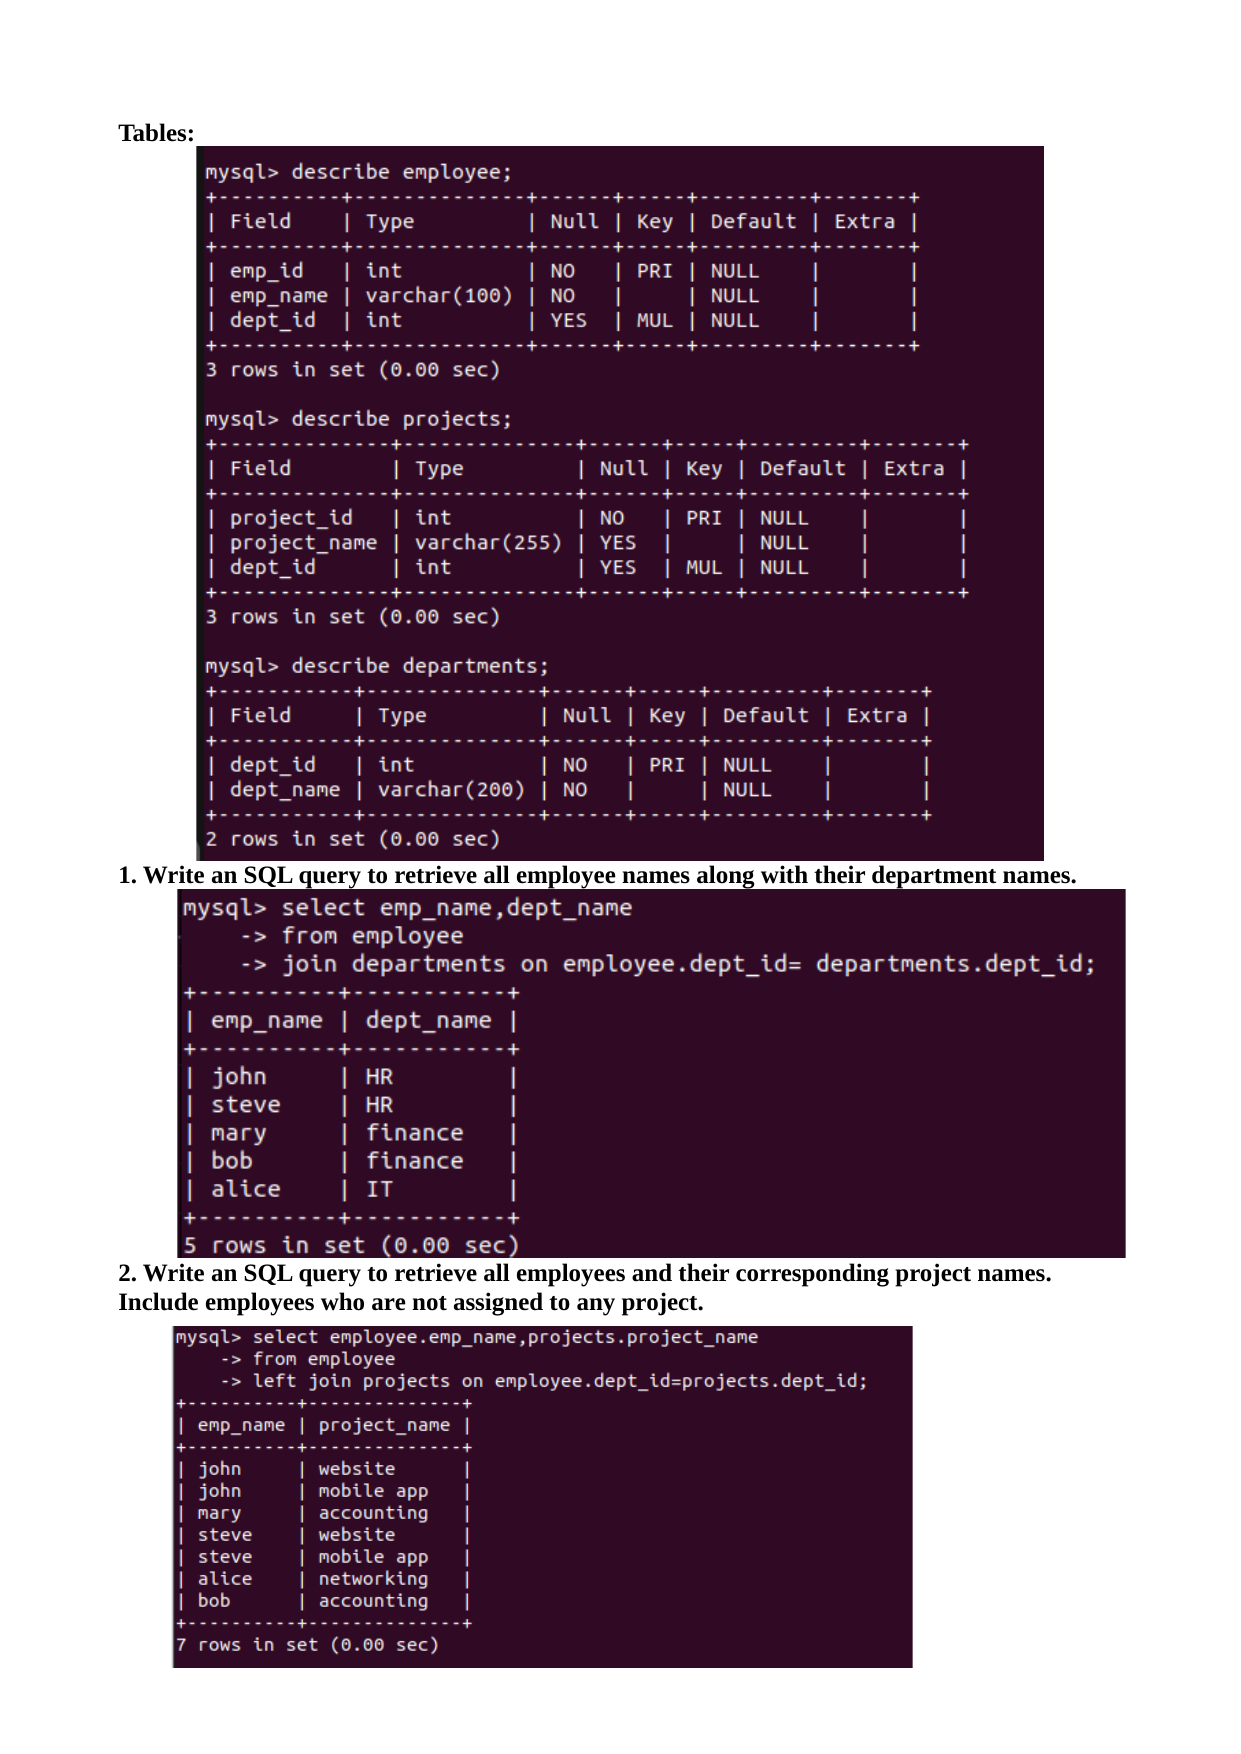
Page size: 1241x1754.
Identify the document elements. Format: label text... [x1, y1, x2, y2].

picture [196, 146, 1044, 861]
text Tables: [118, 118, 1122, 147]
picture [171, 1326, 913, 1668]
text 1. Write an SQL query to retrieve all employee names along with their department names. [118, 147, 1122, 889]
text 2. Write an SQL query to retrieve all employees and their corresponding project names. Include employees who are not assigned to any project. [118, 889, 1122, 1315]
picture [177, 889, 1126, 1258]
